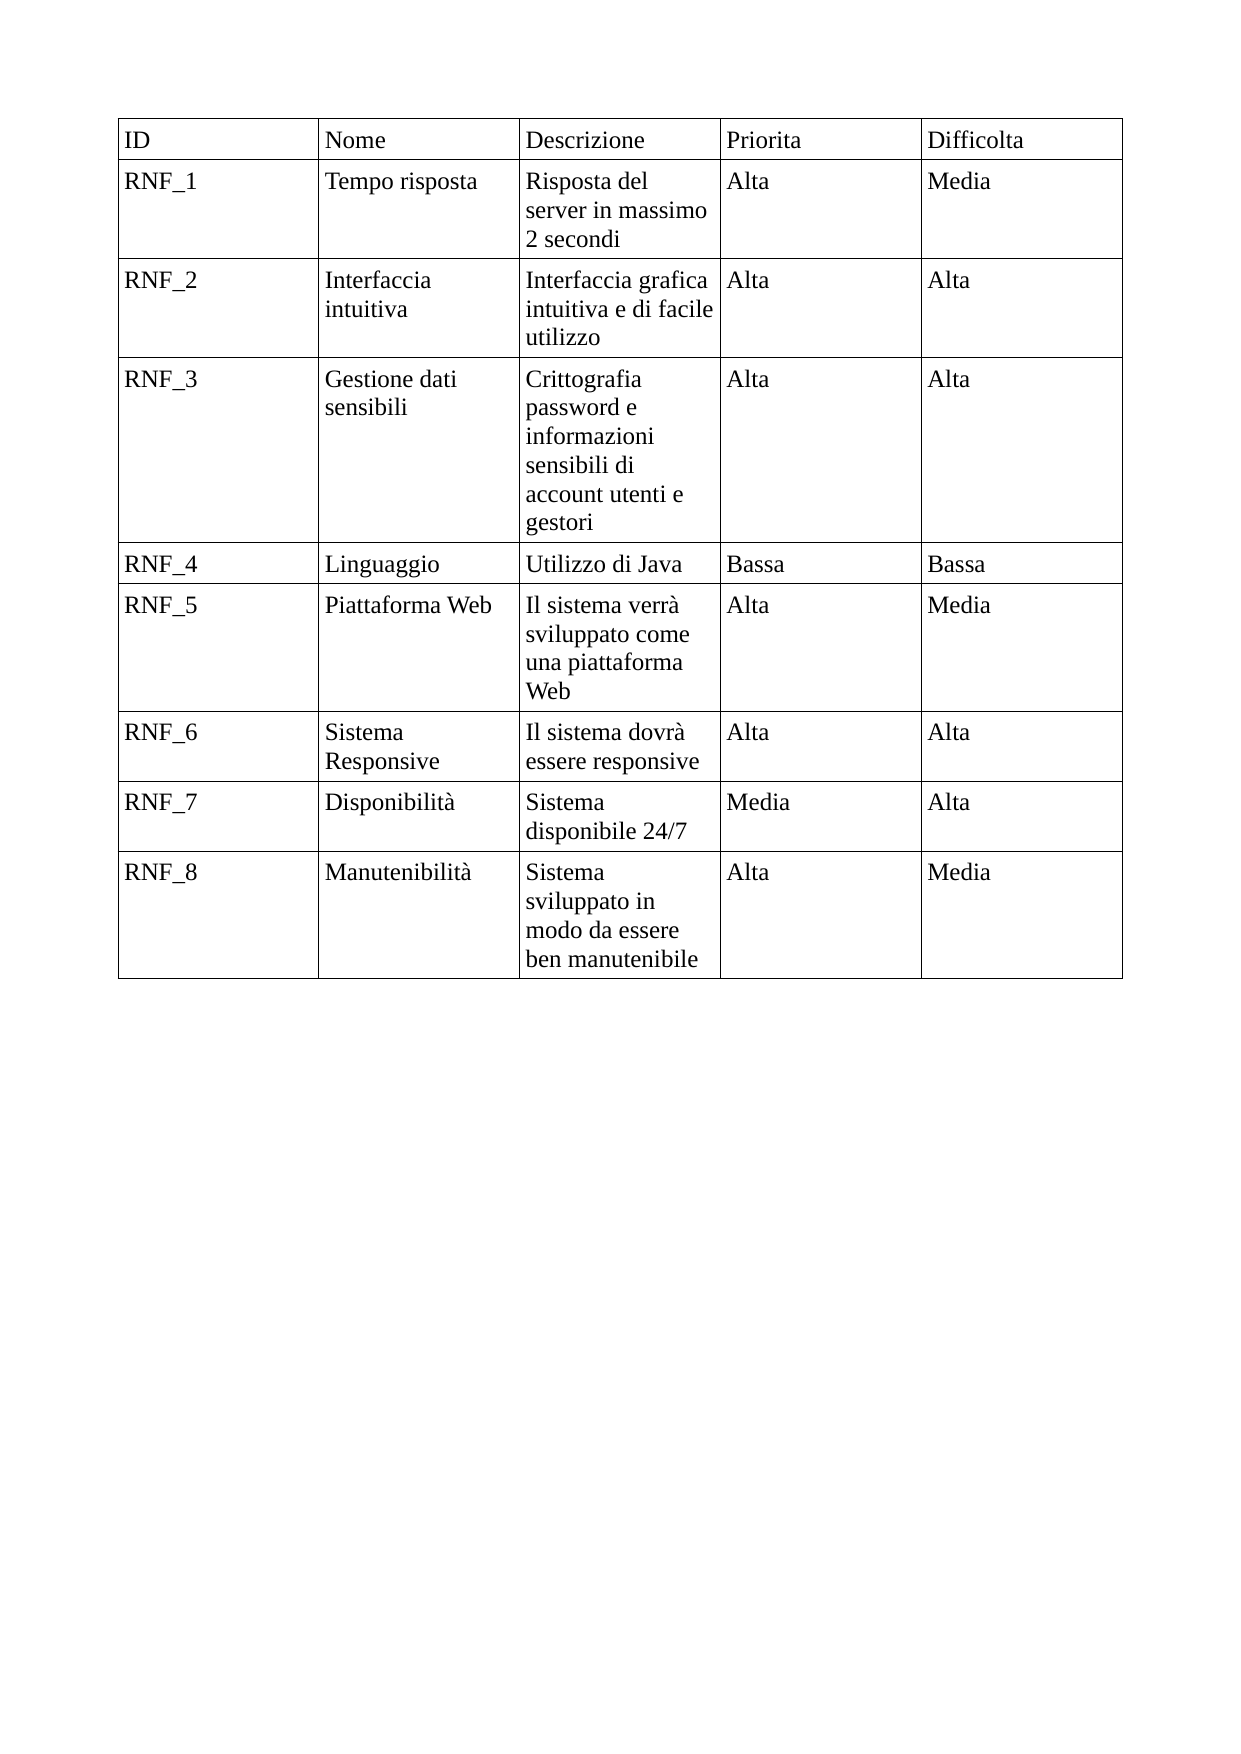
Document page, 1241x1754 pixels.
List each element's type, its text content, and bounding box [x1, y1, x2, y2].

table_header Difficolta [922, 119, 1122, 159]
table_cell Alta [721, 259, 921, 357]
table_cell RNF_5 [119, 584, 318, 711]
table_cell Interfaccia grafica intuitiva e di facile utilizzo [520, 259, 720, 357]
table_cell Alta [721, 584, 921, 711]
table_cell Alta [922, 712, 1122, 781]
table_cell Risposta del server in massimo 2 secondi [520, 160, 720, 258]
table_cell Crittografia password e informazioni sensibili di account utenti e gestori [520, 358, 720, 542]
table_cell Bassa [922, 543, 1122, 583]
table_cell Media [922, 852, 1122, 978]
table_cell Media [721, 782, 921, 851]
table_cell Alta [721, 712, 921, 781]
table_cell Bassa [721, 543, 921, 583]
table_cell Manutenibilità [319, 852, 519, 978]
table_cell RNF_7 [119, 782, 318, 851]
table_cell RNF_4 [119, 543, 318, 583]
table_header Descrizione [520, 119, 720, 159]
table_cell Media [922, 584, 1122, 711]
table_cell Il sistema dovrà essere responsive [520, 712, 720, 781]
table_cell Alta [922, 259, 1122, 357]
table_cell Sistema sviluppato in modo da essere ben manutenibile [520, 852, 720, 978]
table_cell Disponibilità [319, 782, 519, 851]
table_header ID [119, 119, 318, 159]
table_cell Tempo risposta [319, 160, 519, 258]
table_header Nome [319, 119, 519, 159]
table_cell Il sistema verrà sviluppato come una piattaforma Web [520, 584, 720, 711]
table_cell Alta [721, 160, 921, 258]
table_cell Piattaforma Web [319, 584, 519, 711]
table_header Priorita [721, 119, 921, 159]
table_cell RNF_8 [119, 852, 318, 978]
table_cell Linguaggio [319, 543, 519, 583]
table_cell RNF_3 [119, 358, 318, 542]
table_cell Alta [721, 852, 921, 978]
table_cell Alta [922, 358, 1122, 542]
table_cell RNF_2 [119, 259, 318, 357]
table_cell Media [922, 160, 1122, 258]
table_cell Utilizzo di Java [520, 543, 720, 583]
table_cell RNF_6 [119, 712, 318, 781]
table_cell RNF_1 [119, 160, 318, 258]
table_cell Alta [721, 358, 921, 542]
table_cell Gestione dati sensibili [319, 358, 519, 542]
table_cell Sistema disponibile 24/7 [520, 782, 720, 851]
table_cell Alta [922, 782, 1122, 851]
table_cell Sistema Responsive [319, 712, 519, 781]
table_cell Interfaccia intuitiva [319, 259, 519, 357]
